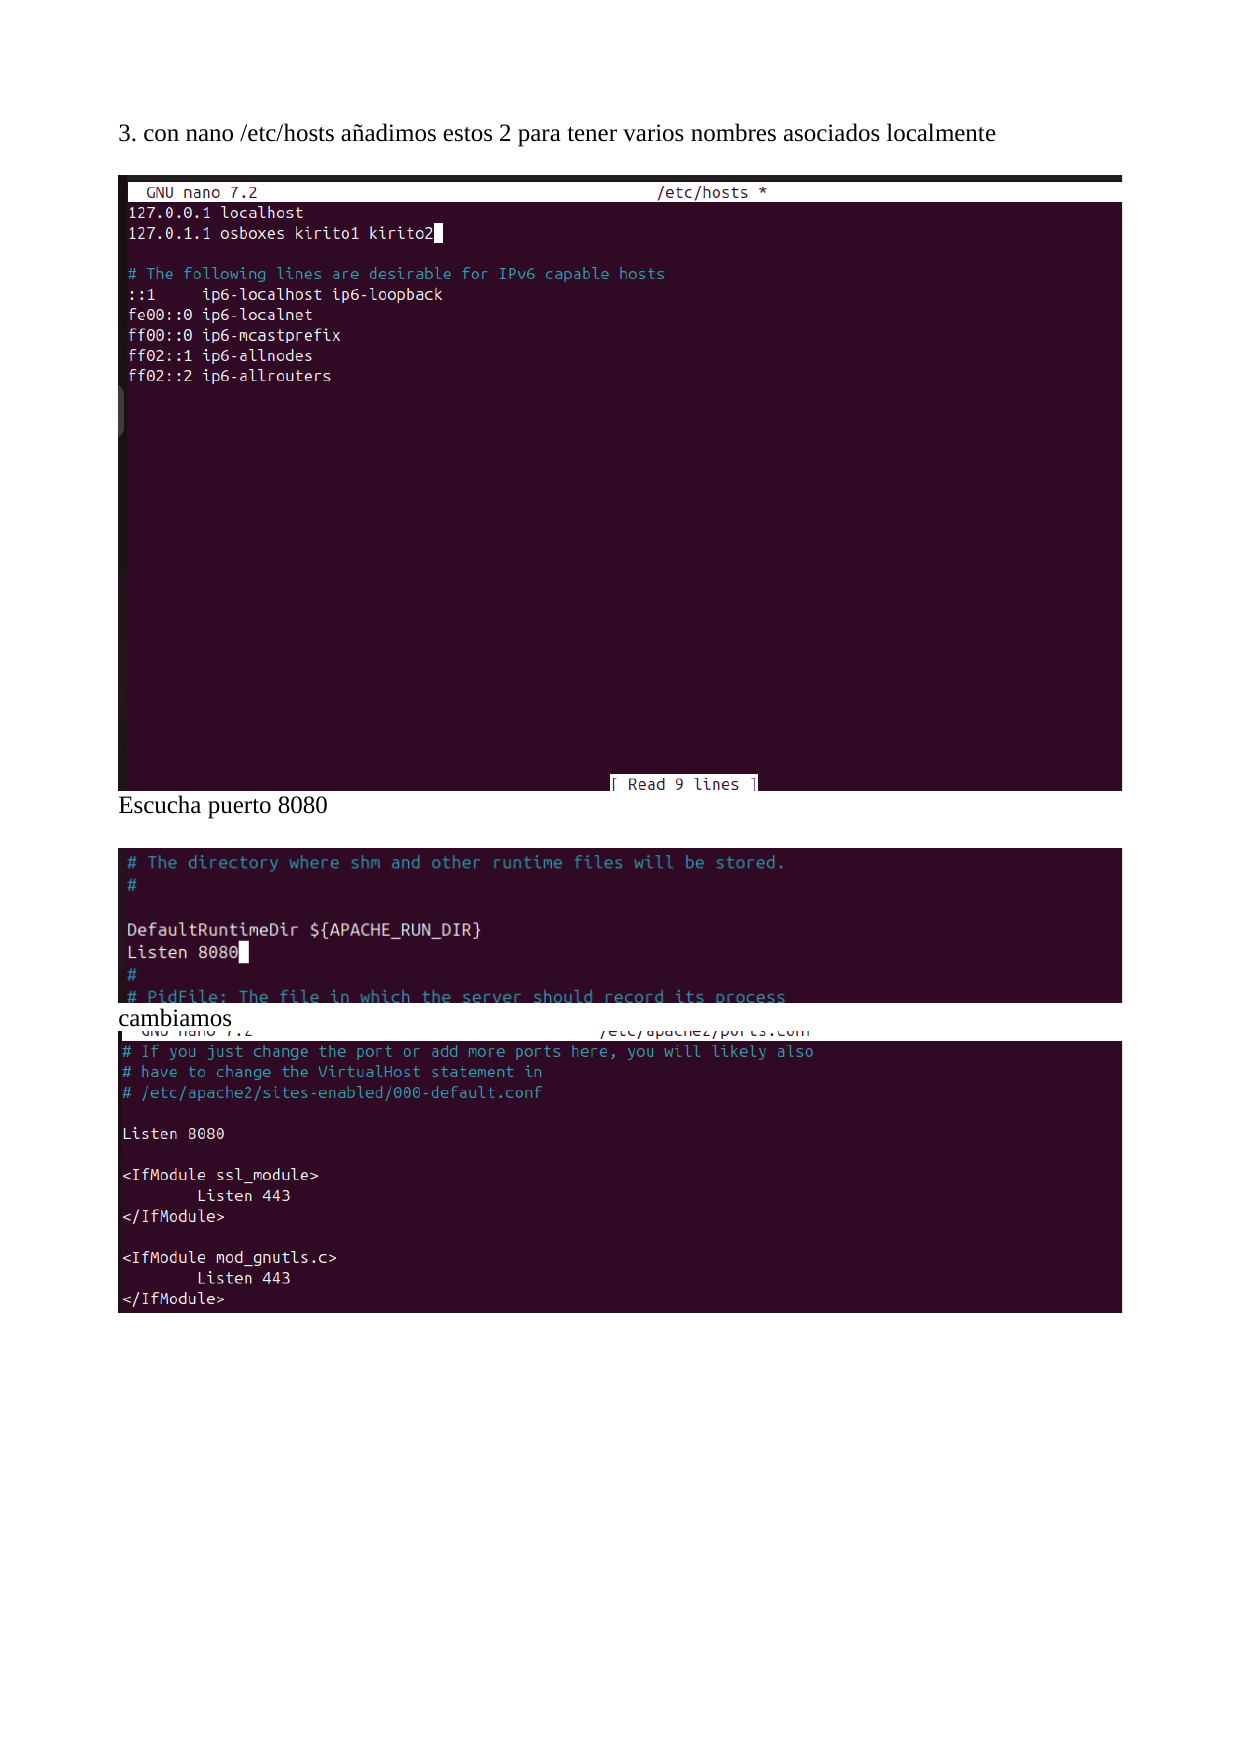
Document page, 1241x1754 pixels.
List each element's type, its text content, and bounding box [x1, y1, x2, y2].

text Escucha puerto 8080 [118, 791, 1122, 819]
text cambiamos [118, 1003, 1122, 1031]
text 3. con nano /etc/hosts añadimos estos 2 para tener varios nombres asociados localmente [118, 118, 1122, 147]
picture [118, 1031, 1123, 1313]
picture [118, 175, 1123, 791]
picture [118, 848, 1123, 1003]
